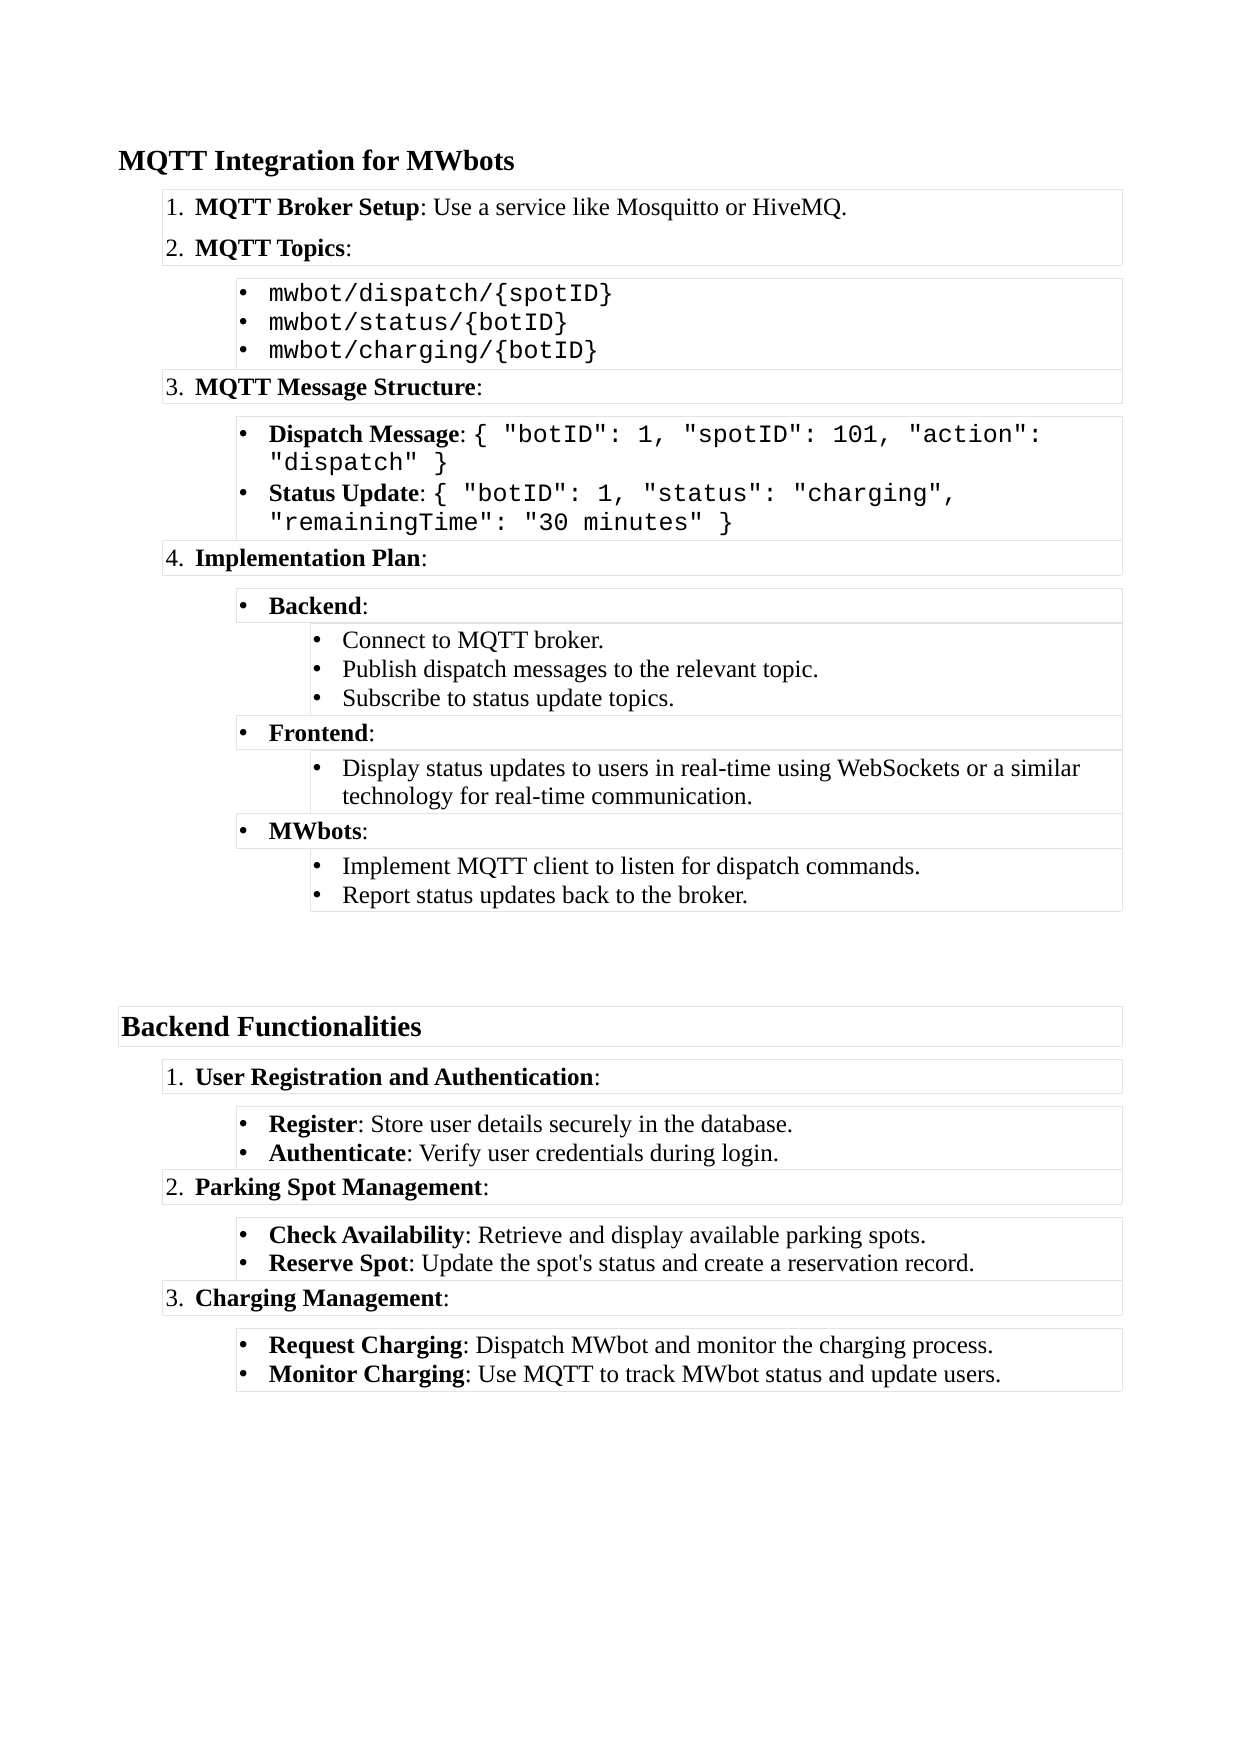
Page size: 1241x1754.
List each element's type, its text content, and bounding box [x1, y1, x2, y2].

list Frontend: [237, 716, 1122, 749]
list Implement MQTT client to listen for dispatch commands. [311, 849, 1122, 877]
list MWbots: [237, 814, 1122, 848]
subtitle MQTT Integration for MWbots [118, 143, 1122, 177]
list Request Charging: Dispatch MWbot and monitor the charging process. [237, 1329, 1122, 1356]
list Authenticate: Verify user credentials during login. [237, 1134, 1122, 1169]
list Check Availability: Retrieve and display available parking spots. [237, 1218, 1122, 1245]
list User Registration and Authentication: [163, 1060, 1122, 1093]
list Publish dispatch messages to the relevant topic. [311, 651, 1122, 680]
list mwbot/charging/{botID} [237, 334, 1122, 369]
list Parking Spot Management: [163, 1170, 1122, 1204]
list Dispatch Message: { "botID": 1, "spotID": 101, "action": "dispatch" } [237, 417, 1122, 475]
list Report status updates back to the broker. [311, 877, 1122, 911]
list Backend: [237, 589, 1122, 622]
list Connect to MQTT broker. [311, 624, 1122, 651]
list Reserve Spot: Update the spot's status and create a reservation record. [237, 1245, 1122, 1280]
list mwbot/dispatch/{spotID} [237, 279, 1122, 306]
list Status Update: { "botID": 1, "status": "charging", "remainingTime": "30 minutes" } [237, 475, 1122, 540]
subtitle Backend Functionalities [119, 1007, 1122, 1046]
list Display status updates to users in real-time using WebSockets or a similar technology for real-time communication. [311, 751, 1122, 813]
list Register: Store user details securely in the database. [237, 1107, 1122, 1134]
list mwbot/status/{botID} [237, 306, 1122, 334]
list Charging Management: [163, 1281, 1122, 1315]
list Implementation Plan: [163, 541, 1122, 575]
list Subscribe to status update topics. [311, 680, 1122, 715]
list MQTT Broker Setup: Use a service like Mosquitto or HiveMQ. [163, 190, 1122, 221]
list Monitor Charging: Use MQTT to track MWbot status and update users. [237, 1356, 1122, 1391]
list MQTT Message Structure: [163, 370, 1122, 403]
list MQTT Topics: [163, 230, 1122, 265]
